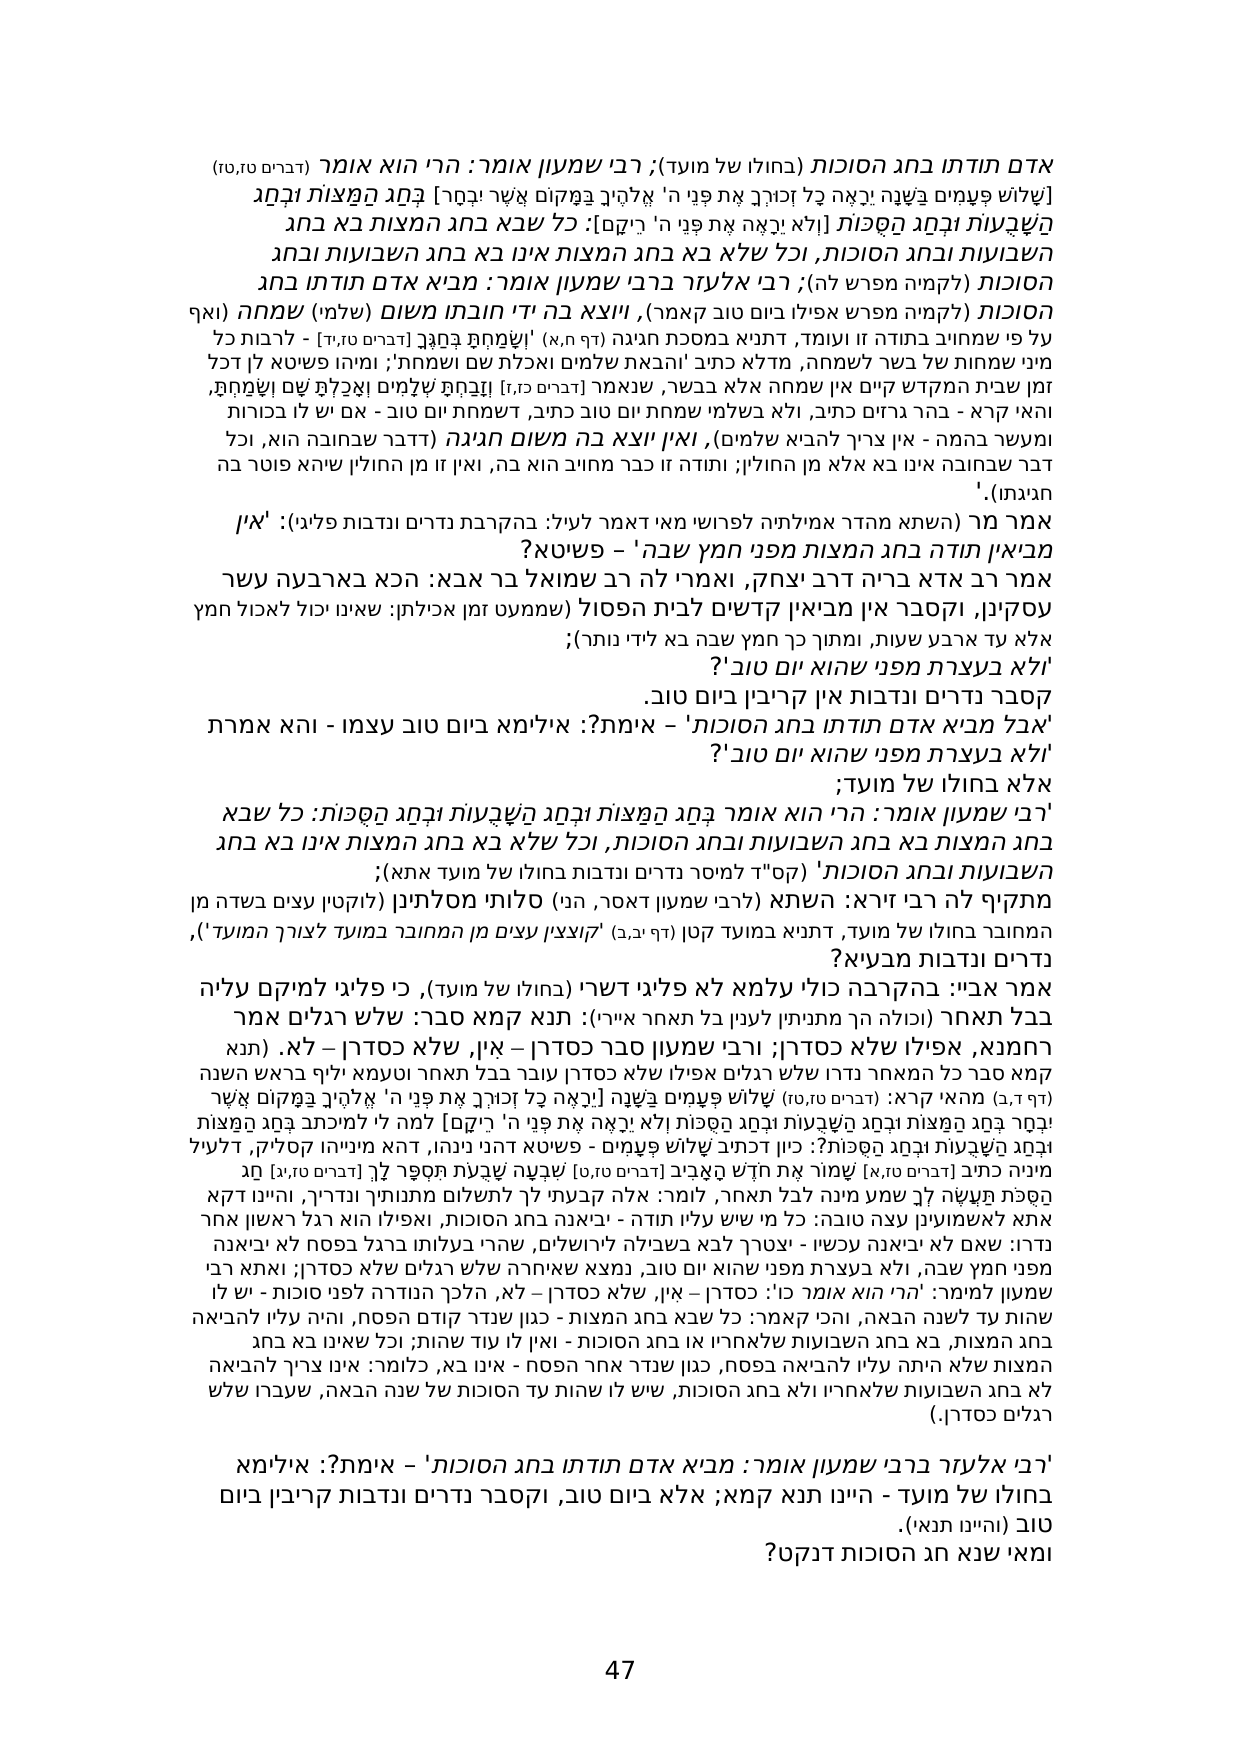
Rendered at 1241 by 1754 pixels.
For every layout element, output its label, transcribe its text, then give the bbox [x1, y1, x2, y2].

text אדם תודתו בחג הסוכות (בחולו של מועד); רבי שמעון אומר: הרי הוא אומר (דברים טז,טז) [שָׁלוֹשׁ פְּעָמִים בַּשָּׁנָה יֵרָאֶה כָל זְכוּרְךָ אֶת פְּנֵי ה' אֱלֹהֶיךָ בַּמָּקוֹם אֲשֶׁר יִבְחָר] בְּחַג הַמַּצּוֹת וּבְחַג הַשָּׁבֻעוֹת וּבְחַג הַסֻּכּוֹת [וְלֹא יֵרָאֶה אֶת פְּנֵי ה' רֵיקָם]: כל שבא בחג המצות בא בחג השבועות ובחג הסוכות, וכל שלא בא בחג המצות אינו בא בחג השבועות ובחג הסוכות (לקמיה מפרש לה); רבי אלעזר ברבי שמעון אומר: מביא אדם תודתו בחג הסוכות (לקמיה מפרש אפילו ביום טוב קאמר), ויוצא בה ידי חובתו משום (שלמי) שמחה (ואף על פי שמחויב בתודה זו ועומד, דתניא במסכת חגיגה (דף ח,א) 'וְשָׂמַחְתָּ בְּחַגֶּךָ [דברים טז,יד] - לרבות כל מיני שמחות של בשר לשמחה, מדלא כתיב 'והבאת שלמים ואכלת שם ושמחת'; ומיהו פשיטא לן דכל זמן שבית המקדש קיים אין שמחה אלא בבשר, שנאמר [דברים כז,ז] וְזָבַחְתָּ שְׁלָמִים וְאָכַלְתָּ שָּׁם וְשָׂמַחְתָּ, והאי קרא - בהר גרזים כתיב, ולא בשלמי שמחת יום טוב כתיב, דשמחת יום טוב - אם יש לו בכורות ומעשר בהמה - אין צריך להביא שלמים), ואין יוצא בה משום חגיגה (דדבר שבחובה הוא, וכל דבר שבחובה אינו בא אלא מן החולין; ותודה זו כבר מחויב הוא בה, ואין זו מן החולין שיהא פוטר בה חגיגתו).' [187, 150, 1053, 506]
text מתקיף לה רבי זירא: השתא (לרבי שמעון דאסר, הני) סלותי מסלתינן (לוקטין עצים בשדה מן המחובר בחולו של מועד, דתניא במועד קטן (דף יב,ב) 'קוצצין עצים מן המחובר במועד לצורך המועד'), נדרים ונדבות מבעיא? [187, 886, 1053, 973]
text 'רבי שמעון אומר: הרי הוא אומר בְּחַג הַמַּצּוֹת וּבְחַג הַשָּׁבֻעוֹת וּבְחַג הַסֻּכּוֹת: כל שבא בחג המצות בא בחג השבועות ובחג הסוכות, וכל שלא בא בחג המצות אינו בא בחג השבועות ובחג הסוכות' (קס"ד למיסר נדרים ונדבות בחולו של מועד אתא); [187, 798, 1053, 886]
text קסבר נדרים ונדבות אין קריבין ביום טוב. [187, 681, 1053, 710]
text אמר אביי: בהקרבה כולי עלמא לא פליגי דשרי (בחולו של מועד), כי פליגי למיקם עליה בבל תאחר (וכולה הך מתניתין לענין בל תאחר איירי): תנא קמא סבר: שלש רגלים אמר רחמנא, אפילו שלא כסדרן; ורבי שמעון סבר כסדרן – אִין, שלא כסדרן – לא. (תנא קמא סבר כל המאחר נדרו שלש רגלים אפילו שלא כסדרן עובר בבל תאחר וטעמא יליף בראש השנה (דף ד,ב) מהאי קרא: (דברים טז,טז) שָׁלוֹשׁ פְּעָמִים בַּשָּׁנָה [יֵרָאֶה כָל זְכוּרְךָ אֶת פְּנֵי ה' אֱלֹהֶיךָ בַּמָּקוֹם אֲשֶׁר יִבְחָר בְּחַג הַמַּצּוֹת וּבְחַג הַשָּׁבֻעוֹת וּבְחַג הַסֻּכּוֹת וְלֹא יֵרָאֶה אֶת פְּנֵי ה' רֵיקָם] למה לי למיכתב בְּחַג הַמַּצּוֹת וּבְחַג הַשָּׁבֻעוֹת וּבְחַג הַסֻּכּוֹת?: כיון דכתיב שָׁלוֹשׁ פְּעָמִים - פשיטא דהני נינהו, דהא מינייהו קסליק, דלעיל מיניה כתיב [דברים טז,א] שָׁמוֹר אֶת חֹדֶשׁ הָאָבִיב [דברים טז,ט] שִׁבְעָה שָׁבֻעֹת תִּסְפָּר לָךְ [דברים טז,יג] חַג הַסֻּכֹּת תַּעֲשֶׂה לְךָ שמע מינה לבל תאחר, לומר: אלה קבעתי לך לתשלום מתנותיך ונדריך, והיינו דקא אתא לאשמועינן עצה טובה: כל מי שיש עליו תודה - יביאנה בחג הסוכות, ואפילו הוא רגל ראשון אחר נדרו: שאם לא יביאנה עכשיו - יצטרך לבא בשבילה לירושלים, שהרי בעלותו ברגל בפסח לא יביאנה מפני חמץ שבה, ולא בעצרת מפני שהוא יום טוב, נמצא שאיחרה שלש רגלים שלא כסדרן; ואתא רבי שמעון למימר: 'הרי הוא אומר כו': כסדרן – אִין, שלא כסדרן – לא, הלכך הנודרה לפני סוכות - יש לו שהות עד לשנה הבאה, והכי קאמר: כל שבא בחג המצות - כגון שנדר קודם הפסח, והיה עליו להביאה בחג המצות, בא בחג השבועות שלאחריו או בחג הסוכות - ואין לו עוד שהות; וכל שאינו בא בחג המצות שלא היתה עליו להביאה בפסח, כגון שנדר אחר הפסח - אינו בא, כלומר: אינו צריך להביאה לא בחג השבועות שלאחריו ולא בחג הסוכות, שיש לו שהות עד הסוכות של שנה הבאה, שעברו שלש רגלים כסדרן.) [187, 973, 1053, 1427]
text 'ולא בעצרת מפני שהוא יום טוב'? [187, 652, 1053, 681]
text אמר מר (השתא מהדר אמילתיה לפרושי מאי דאמר לעיל: בהקרבת נדרים ונדבות פליגי): 'אין מביאין תודה בחג המצות מפני חמץ שבה' – פשיטא? [187, 506, 1053, 564]
text 'רבי אלעזר ברבי שמעון אומר: מביא אדם תודתו בחג הסוכות' – אימת?: אילימא בחולו של מועד - היינו תנא קמא; אלא ביום טוב, וקסבר נדרים ונדבות קריבין ביום טוב (והיינו תנאי). [187, 1451, 1053, 1538]
text ומאי שנא חג הסוכות דנקט? [187, 1538, 1053, 1567]
text אלא בחולו של מועד; [187, 769, 1053, 798]
text 'אבל מביא אדם תודתו בחג הסוכות' – אימת?: אילימא ביום טוב עצמו - והא אמרת 'ולא בעצרת מפני שהוא יום טוב'? [187, 710, 1053, 769]
text אמר רב אדא בריה דרב יצחק, ואמרי לה רב שמואל בר אבא: הכא בארבעה עשר עסקינן, וקסבר אין מביאין קדשים לבית הפסול (שממעט זמן אכילתן: שאינו יכול לאכול חמץ אלא עד ארבע שעות, ומתוך כך חמץ שבה בא לידי נותר); [187, 564, 1053, 652]
